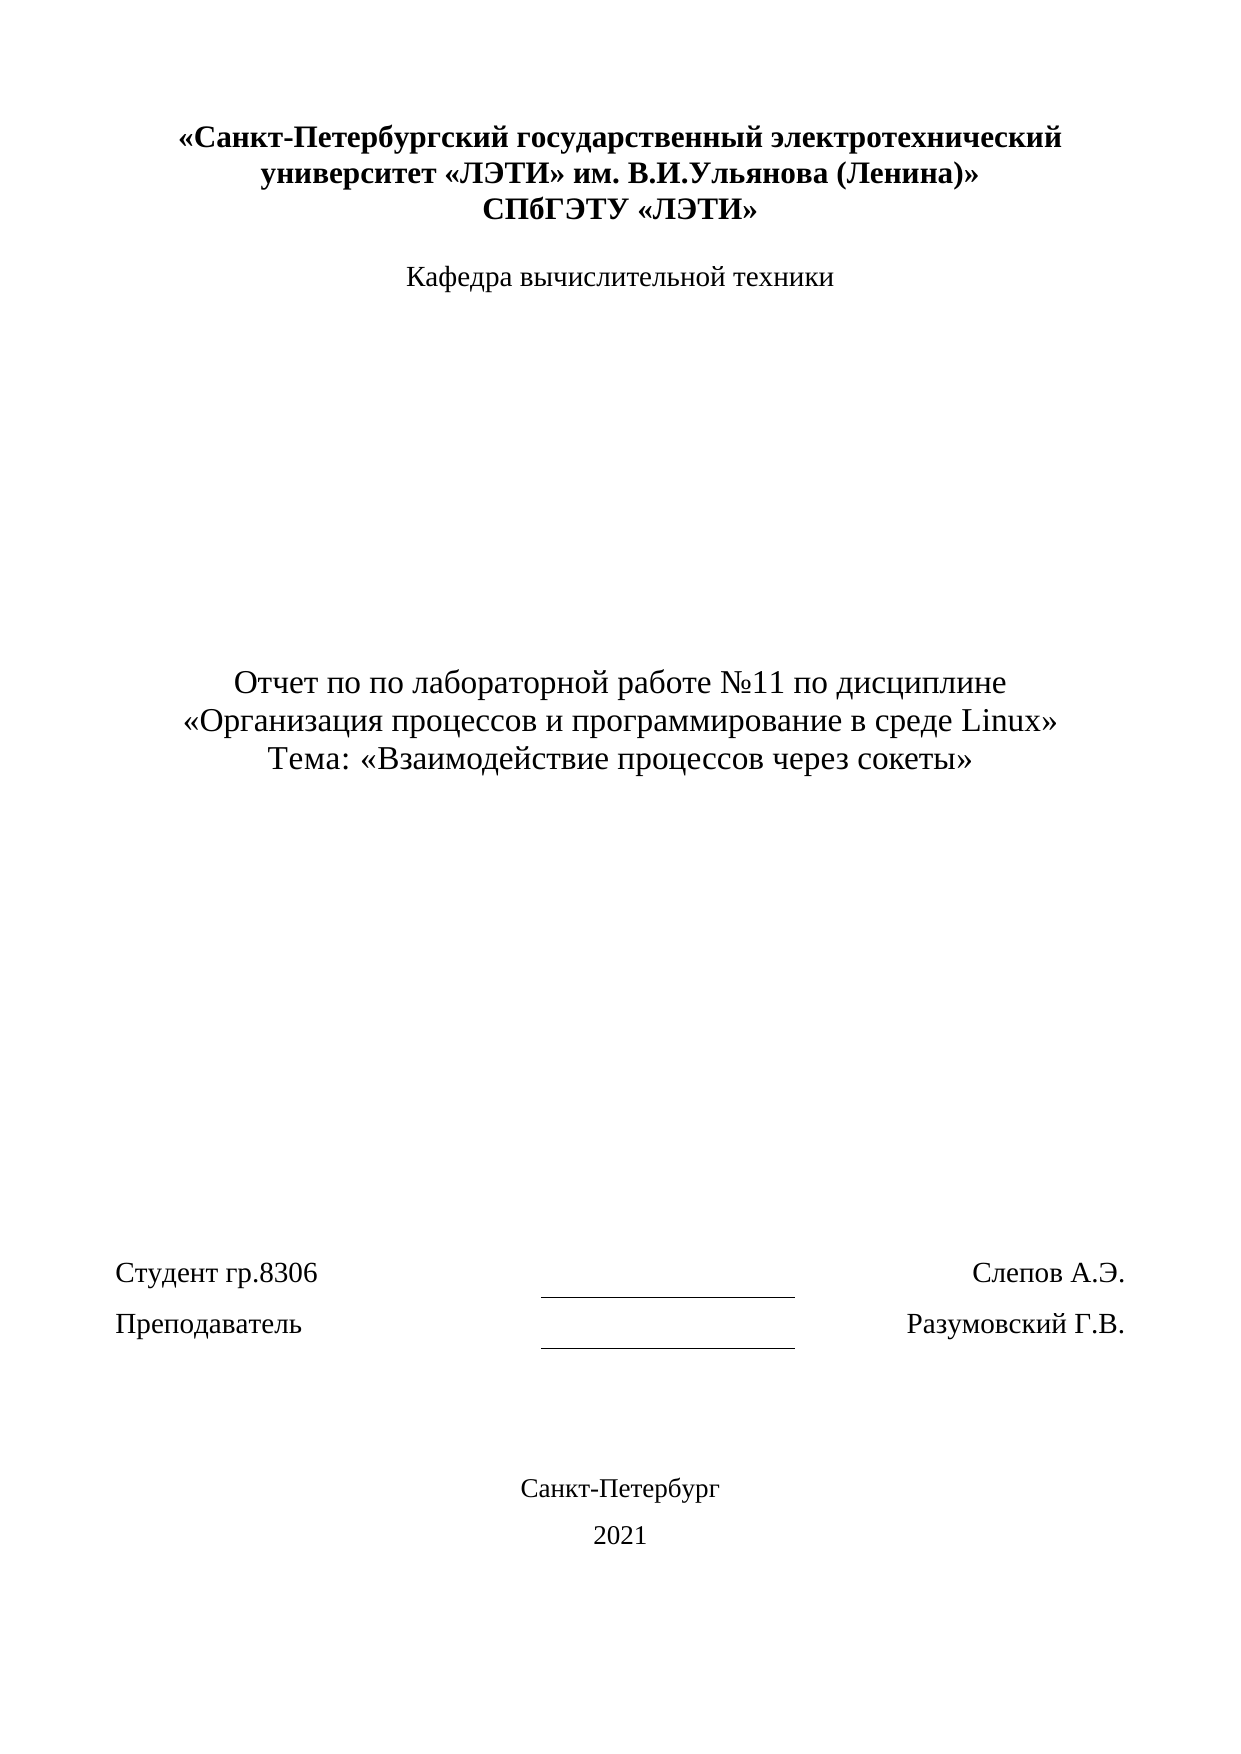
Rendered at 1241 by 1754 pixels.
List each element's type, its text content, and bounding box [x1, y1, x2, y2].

table_cell Преподаватель [107, 1297, 541, 1348]
table_header [541, 1247, 795, 1297]
text СПбГЭТУ «ЛЭТИ» [118, 190, 1122, 226]
text Отчет по по лабораторной работе №11 по дисциплине [118, 662, 1122, 700]
text Тема: «Взаимодействие процессов через сокеты» [118, 739, 1122, 777]
table_cell [541, 1298, 795, 1348]
text «Санкт-Петербургский государственный электротехнический университет «ЛЭТИ» им. В.И.Ульянова (Ленина)» [118, 118, 1122, 190]
text «Организация процессов и программирование в среде Linux» [118, 700, 1122, 739]
text 2021 [118, 1519, 1122, 1550]
table_header Слепов А.Э. [795, 1247, 1133, 1297]
table_header Студент гр.8306 [107, 1247, 541, 1297]
text Санкт-Петербург [118, 1472, 1122, 1503]
table_cell Разумовский Г.В. [795, 1297, 1133, 1348]
text Кафедра вычислительной техники [118, 259, 1122, 293]
